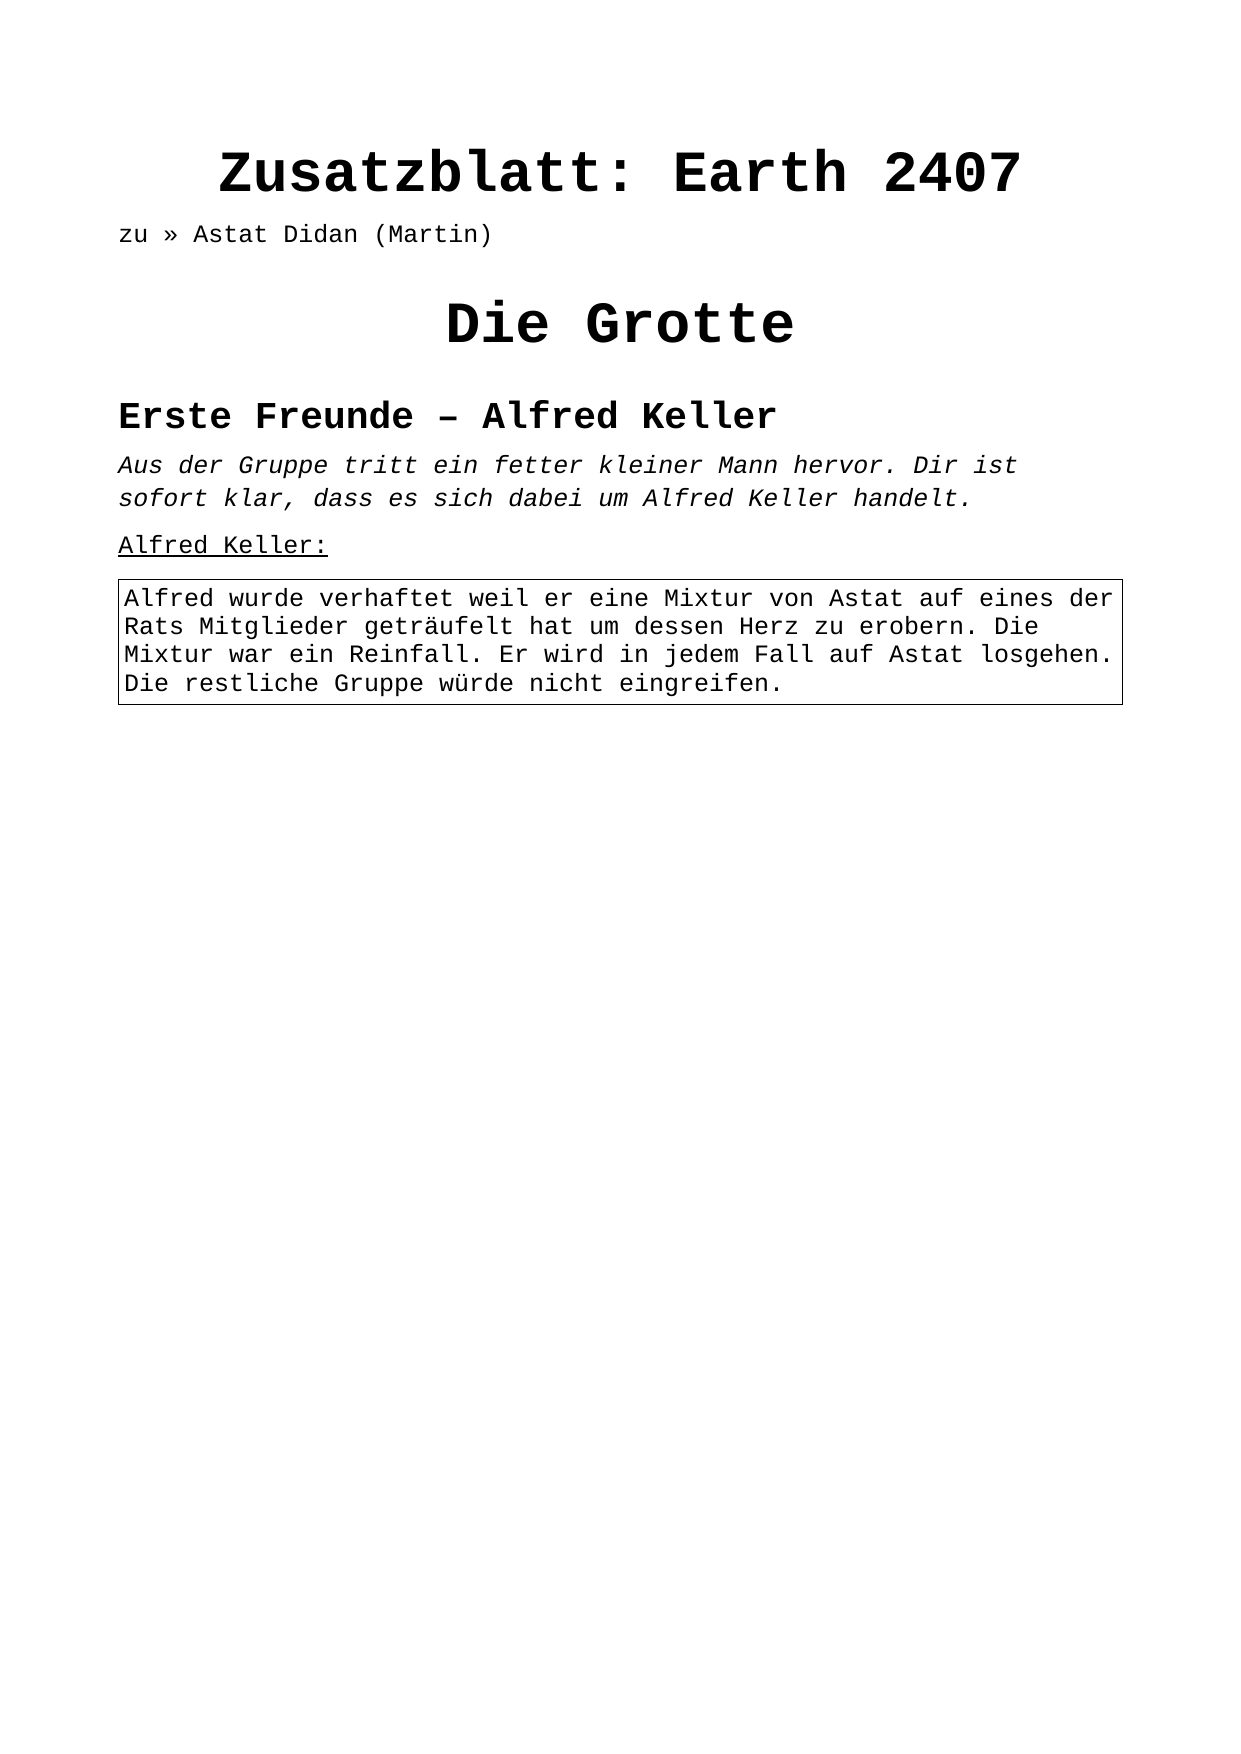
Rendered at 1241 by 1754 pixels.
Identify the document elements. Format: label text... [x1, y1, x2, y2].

table_header Alfred wurde verhaftet weil er eine Mixtur von Astat auf eines der Rats Mitglieder geträufelt hat um dessen Herz zu erobern. Die Mixtur war ein Reinfall. Er wird in jedem Fall auf Astat losgehen. Die restliche Gruppe würde nicht eingreifen. [119, 580, 1122, 704]
title Die Grotte [118, 294, 1122, 360]
title Zusatzblatt: Earth 2407 [118, 143, 1122, 209]
text Aus der Gruppe tritt ein fetter kleiner Mann hervor. Dir ist sofort klar, dass es sich dabei um Alfred Keller handelt. [118, 453, 1122, 513]
text zu » Astat Didan (Martin) [118, 222, 1122, 250]
text Alfred Keller: [118, 532, 1122, 561]
subtitle Erste Freunde – Alfred Keller [118, 397, 1122, 440]
